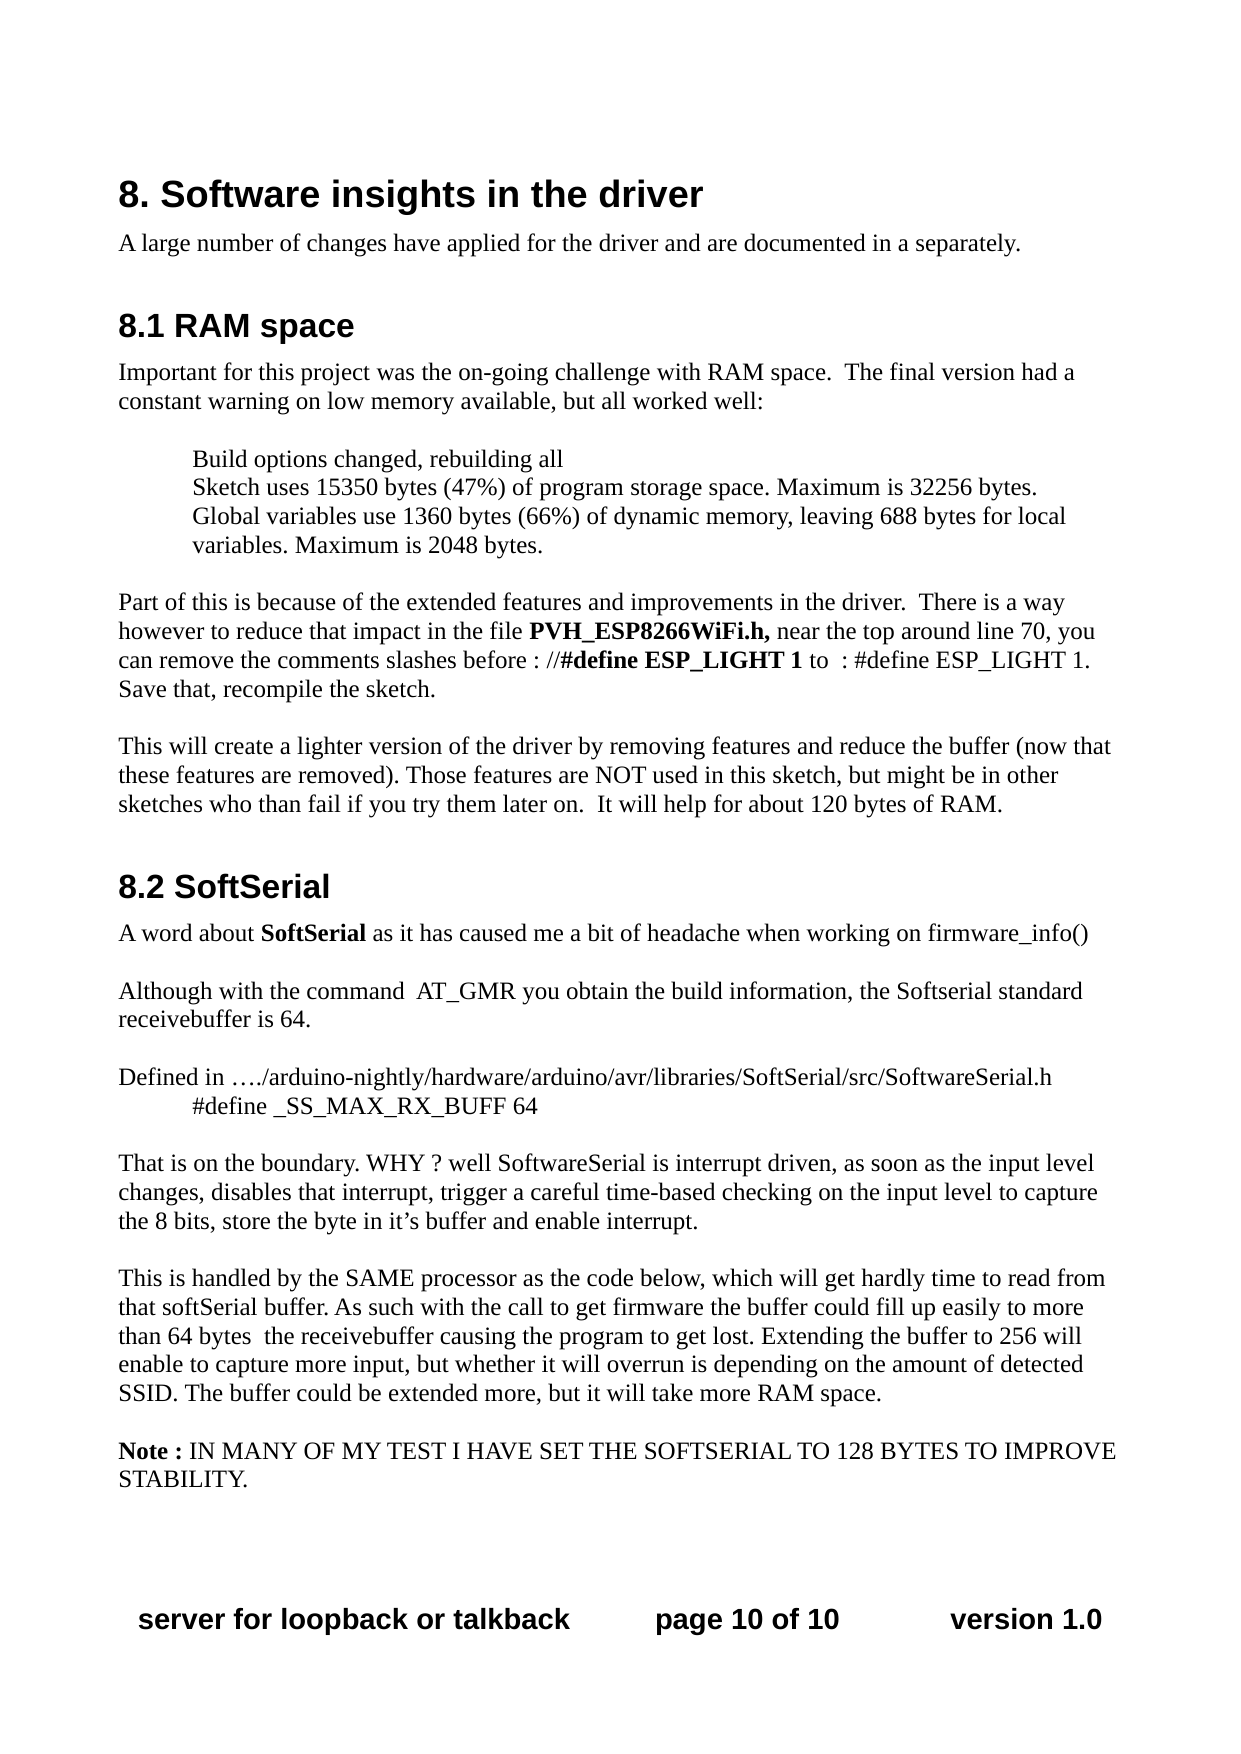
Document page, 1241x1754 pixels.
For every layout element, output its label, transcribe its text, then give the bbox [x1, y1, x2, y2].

text Although with the command AT_GMR you obtain the build information, the Softserial standard receivebuffer is 64. [118, 976, 1122, 1033]
subtitle 8.1 RAM space [118, 306, 1122, 345]
text Important for this project was the on-going challenge with RAM space. The final version had a constant warning on low memory available, but all worked well: [118, 357, 1122, 415]
text Save that, recompile the sketch. [118, 674, 1122, 702]
text Global variables use 1360 bytes (66%) of dynamic memory, leaving 688 bytes for local variables. Maximum is 2048 bytes. [118, 501, 1122, 559]
text This will create a lighter version of the driver by removing features and reduce the buffer (now that these features are removed). Those features are NOT used in this sketch, but might be in other sketches who than fail if you try them later on. It will help for about 120 bytes of RAM. [118, 731, 1122, 817]
text Note : IN MANY OF MY TEST I HAVE SET THE SOFTSERIAL TO 128 BYTES TO IMPROVE STABILITY. [118, 1436, 1122, 1493]
text Sketch uses 15350 bytes (47%) of program storage space. Maximum is 32256 bytes. [118, 472, 1122, 501]
text This is handled by the SAME processor as the code below, which will get hardly time to read from that softSerial buffer. As such with the call to get firmware the buffer could fill up easily to more than 64 bytes the receivebuffer causing the program to get lost. Extending the buffer to 256 will enable to capture more input, but whether it will overrun is depending on the amount of detected SSID. The buffer could be extended more, but it will take more RAM space. [118, 1263, 1122, 1407]
subtitle 8.2 SoftSerial [118, 867, 1122, 906]
text A large number of changes have applied for the driver and are documented in a separately. [118, 228, 1122, 257]
text That is on the boundary. WHY ? well SoftwareSerial is interrupt driven, as soon as the input level changes, disables that interrupt, trigger a careful time-based checking on the input level to capture the 8 bits, store the byte in it’s buffer and enable interrupt. [118, 1148, 1122, 1234]
subtitle 8. Software insights in the driver [118, 172, 1122, 216]
text Defined in …./arduino-nightly/hardware/arduino/avr/libraries/SoftSerial/src/SoftwareSerial.h [118, 1062, 1122, 1091]
text A word about SoftSerial as it has caused me a bit of headache when working on firmware_info() [118, 918, 1122, 947]
text Build options changed, rebuilding all [118, 444, 1122, 472]
text Part of this is because of the extended features and improvements in the driver. There is a way however to reduce that impact in the file PVH_ESP8266WiFi.h, near the top around line 70, you can remove the comments slashes before : //#define ESP_LIGHT 1 to : #define ESP_LIGHT 1. [118, 587, 1122, 674]
text #define _SS_MAX_RX_BUFF 64 [118, 1091, 1122, 1119]
